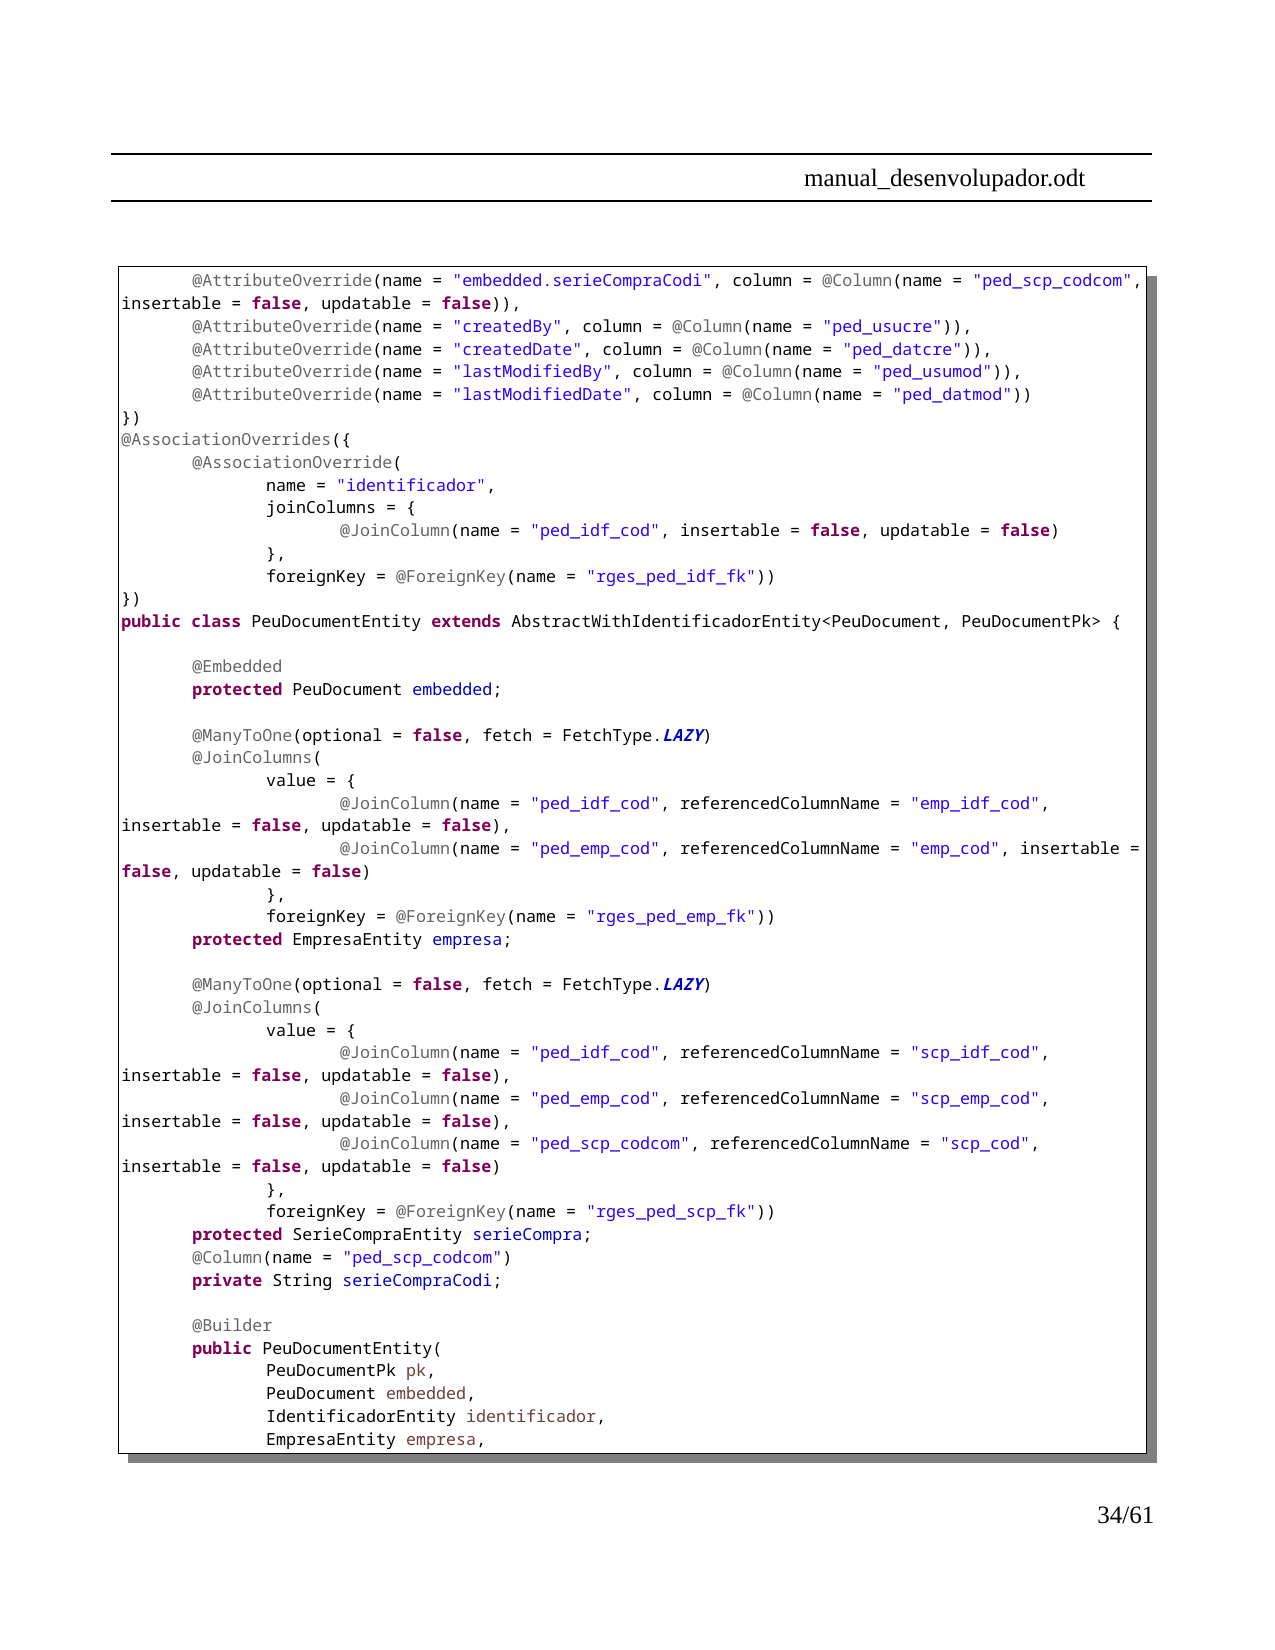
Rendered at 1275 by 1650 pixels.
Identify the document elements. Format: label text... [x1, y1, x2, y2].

text }) [119, 584, 1146, 607]
text value = { [119, 1015, 1146, 1038]
text protected PeuDocument embedded; [119, 675, 1146, 701]
text @AttributeOverride(name = "createdDate", column = @Column(name = "ped_datcre")), [119, 334, 1146, 357]
text PeuDocument embedded, [119, 1379, 1146, 1401]
text public class PeuDocumentEntity extends AbstractWithIdentificadorEntity<PeuDocument, PeuDocumentPk> { [119, 607, 1146, 632]
text @JoinColumn(name = "ped_scp_codcom", referencedColumnName = "scp_cod", insertable = false, updatable = false) [119, 1129, 1146, 1174]
text @AssociationOverrides({ [119, 425, 1146, 448]
text public PeuDocumentEntity( [119, 1333, 1146, 1356]
text @JoinColumn(name = "ped_idf_cod", referencedColumnName = "scp_idf_cod", insertable = false, updatable = false), [119, 1038, 1146, 1083]
text }, [119, 538, 1146, 561]
text value = { [119, 766, 1146, 788]
text }, [119, 879, 1146, 902]
text @JoinColumn(name = "ped_emp_cod", referencedColumnName = "emp_cod", insertable = false, updatable = false) [119, 834, 1146, 879]
text foreignKey = @ForeignKey(name = "rges_ped_emp_fk")) [119, 902, 1146, 924]
text EmpresaEntity empresa, [119, 1424, 1146, 1453]
text @AttributeOverride(name = "lastModifiedBy", column = @Column(name = "ped_usumod")), [119, 357, 1146, 379]
text @ManyToOne(optional = false, fetch = FetchType.LAZY) [119, 720, 1146, 743]
text name = "identificador", [119, 470, 1146, 493]
text @Column(name = "ped_scp_codcom") [119, 1242, 1146, 1265]
text PeuDocumentPk pk, [119, 1356, 1146, 1379]
text }) [119, 402, 1146, 425]
text @JoinColumns( [119, 743, 1146, 766]
text IdentificadorEntity identificador, [119, 1401, 1146, 1424]
text private String serieCompraCodi; [119, 1265, 1146, 1291]
text joinColumns = { [119, 493, 1146, 516]
text protected SerieCompraEntity serieCompra; [119, 1220, 1146, 1242]
text foreignKey = @ForeignKey(name = "rges_ped_idf_fk")) [119, 561, 1146, 584]
text protected EmpresaEntity empresa; [119, 924, 1146, 950]
text @JoinColumn(name = "ped_idf_cod", insertable = false, updatable = false) [119, 516, 1146, 538]
text foreignKey = @ForeignKey(name = "rges_ped_scp_fk")) [119, 1197, 1146, 1220]
text @ManyToOne(optional = false, fetch = FetchType.LAZY) [119, 970, 1146, 993]
text @JoinColumn(name = "ped_idf_cod", referencedColumnName = "emp_idf_cod", insertable = false, updatable = false), [119, 788, 1146, 834]
text @JoinColumns( [119, 993, 1146, 1015]
text @Builder [119, 1311, 1146, 1333]
text @AssociationOverride( [119, 448, 1146, 470]
text @Embedded [119, 652, 1146, 675]
text @AttributeOverride(name = "embedded.serieCompraCodi", column = @Column(name = "ped_scp_codcom", insertable = false, updatable = false)), [119, 267, 1146, 311]
text @AttributeOverride(name = "lastModifiedDate", column = @Column(name = "ped_datmod")) [119, 379, 1146, 402]
text @JoinColumn(name = "ped_emp_cod", referencedColumnName = "scp_emp_cod", insertable = false, updatable = false), [119, 1083, 1146, 1129]
text }, [119, 1174, 1146, 1197]
text @AttributeOverride(name = "createdBy", column = @Column(name = "ped_usucre")), [119, 311, 1146, 334]
